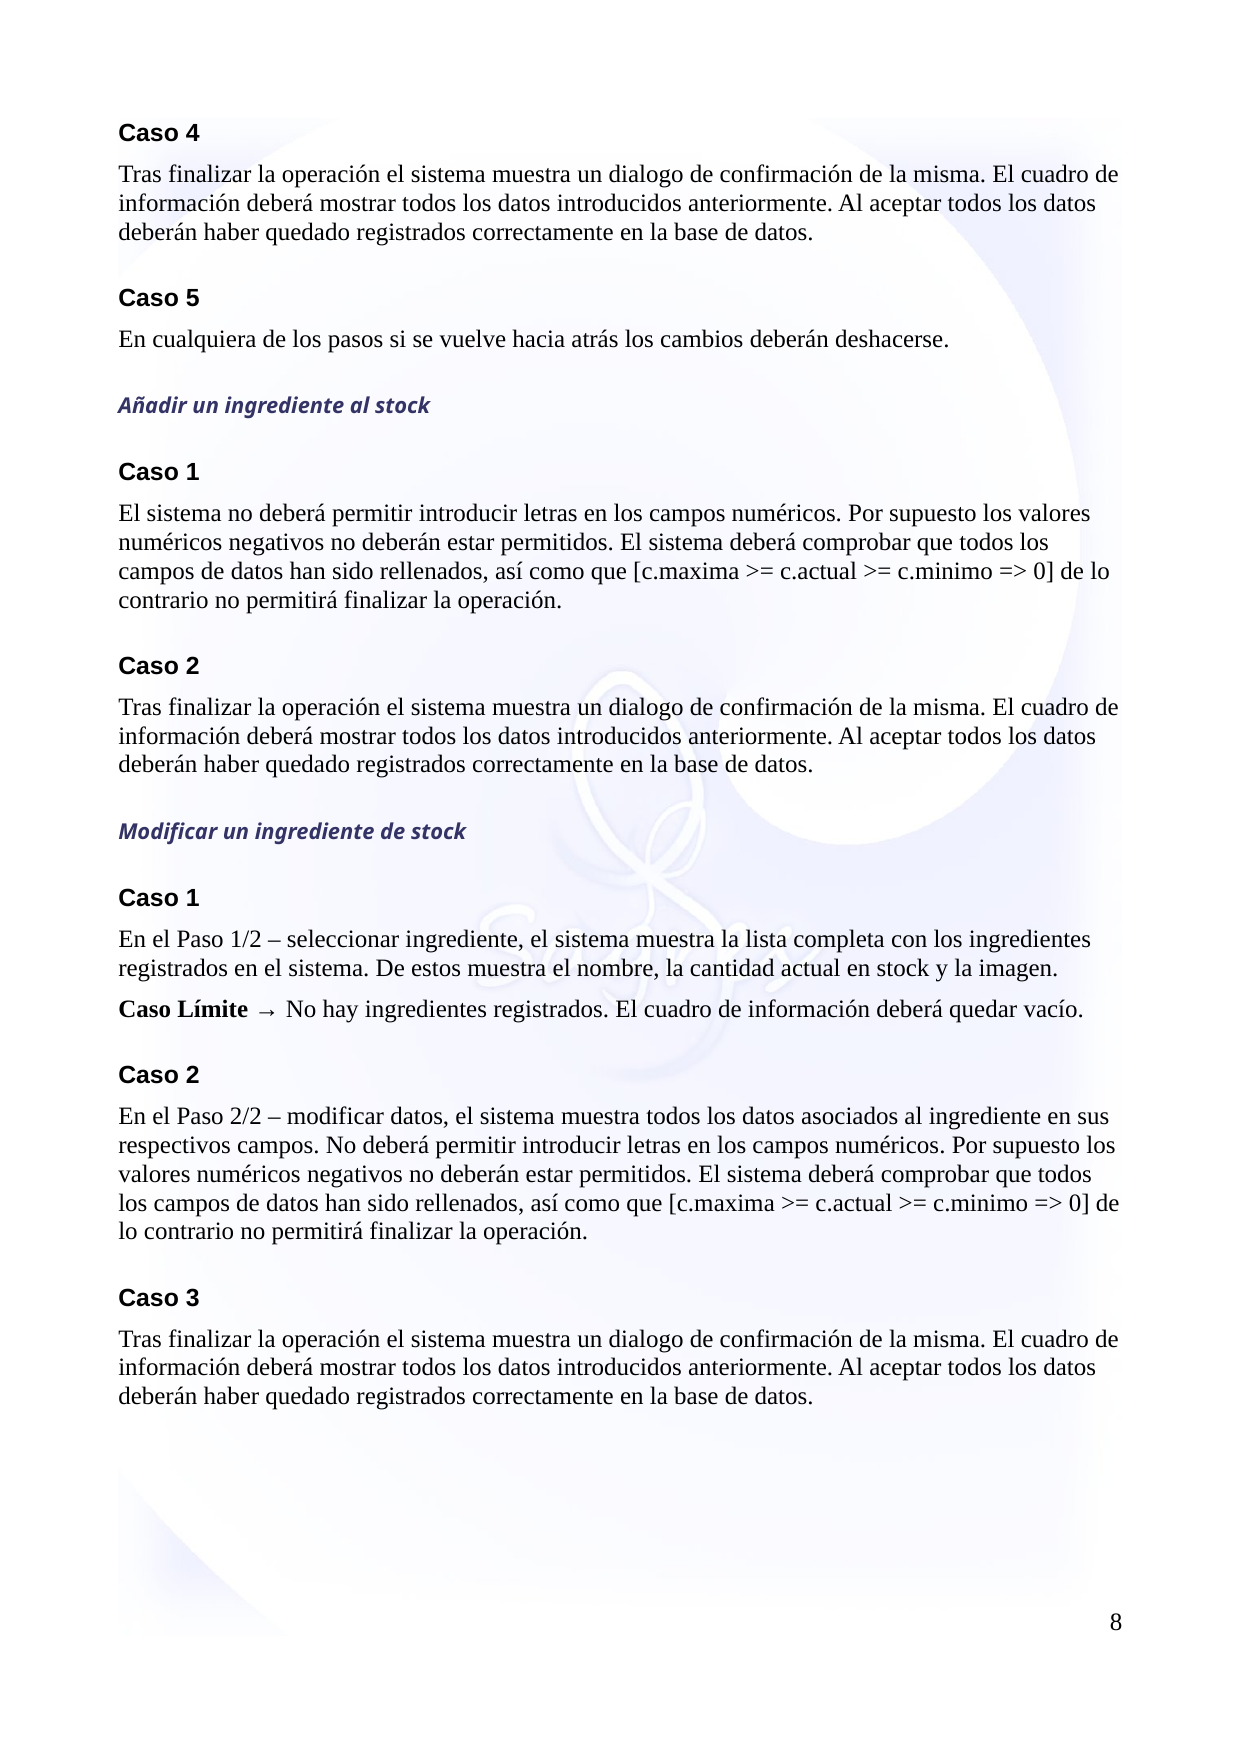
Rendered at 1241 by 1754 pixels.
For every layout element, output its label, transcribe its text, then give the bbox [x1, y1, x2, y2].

text En cualquiera de los pasos si se vuelve hacia atrás los cambios deberán deshacerse. [118, 324, 1122, 353]
text Tras finalizar la operación el sistema muestra un dialogo de confirmación de la misma. El cuadro de información deberá mostrar todos los datos introducidos anteriormente. Al aceptar todos los datos deberán haber quedado registrados correctamente en la base de datos. [118, 692, 1122, 778]
subtitle Caso 4 [118, 118, 1122, 147]
text El sistema no deberá permitir introducir letras en los campos numéricos. Por supuesto los valores numéricos negativos no deberán estar permitidos. El sistema deberá comprobar que todos los campos de datos han sido rellenados, así como que [c.maxima >= c.actual >= c.minimo => 0] de lo contrario no permitirá finalizar la operación. [118, 498, 1122, 613]
text En el Paso 1/2 – seleccionar ingrediente, el sistema muestra la lista completa con los ingredientes registrados en el sistema. De estos muestra el nombre, la cantidad actual en stock y la imagen. [118, 924, 1122, 982]
text En el Paso 2/2 – modificar datos, el sistema muestra todos los datos asociados al ingrediente en sus respectivos campos. No deberá permitir introducir letras en los campos numéricos. Por supuesto los valores numéricos negativos no deberán estar permitidos. El sistema deberá comprobar que todos los campos de datos han sido rellenados, así como que [c.maxima >= c.actual >= c.minimo => 0] de lo contrario no permitirá finalizar la operación. [118, 1101, 1122, 1245]
picture [118, 311, 1122, 324]
picture [118, 486, 1122, 498]
picture [118, 1311, 1122, 1324]
picture [118, 1023, 1122, 1060]
picture [118, 982, 1122, 994]
picture [118, 353, 1122, 390]
text Tras finalizar la operación el sistema muestra un dialogo de confirmación de la misma. El cuadro de información deberá mostrar todos los datos introducidos anteriormente. Al aceptar todos los datos deberán haber quedado registrados correctamente en la base de datos. [118, 1324, 1122, 1410]
picture [118, 245, 1122, 283]
picture [118, 1089, 1122, 1101]
subtitle Caso 1 [118, 883, 1122, 912]
picture [118, 778, 1122, 816]
subtitle Caso 5 [118, 283, 1122, 311]
picture [118, 147, 1122, 159]
picture [118, 679, 1122, 692]
picture [118, 1410, 1122, 1636]
subtitle Caso 2 [118, 1060, 1122, 1089]
picture [118, 420, 1122, 457]
picture [118, 912, 1122, 924]
text Caso Límite → No hay ingredientes registrados. El cuadro de información deberá quedar vacío. [118, 994, 1122, 1023]
picture [118, 613, 1122, 651]
text Tras finalizar la operación el sistema muestra un dialogo de confirmación de la misma. El cuadro de información deberá mostrar todos los datos introducidos anteriormente. Al aceptar todos los datos deberán haber quedado registrados correctamente en la base de datos. [118, 159, 1122, 245]
subtitle Caso 2 [118, 651, 1122, 679]
subtitle Caso 1 [118, 457, 1122, 486]
subtitle Caso 3 [118, 1283, 1122, 1311]
subtitle Añadir un ingrediente al stock [118, 390, 1122, 420]
picture [118, 1245, 1122, 1283]
subtitle Modificar un ingrediente de stock [118, 816, 1122, 846]
picture [118, 846, 1122, 883]
